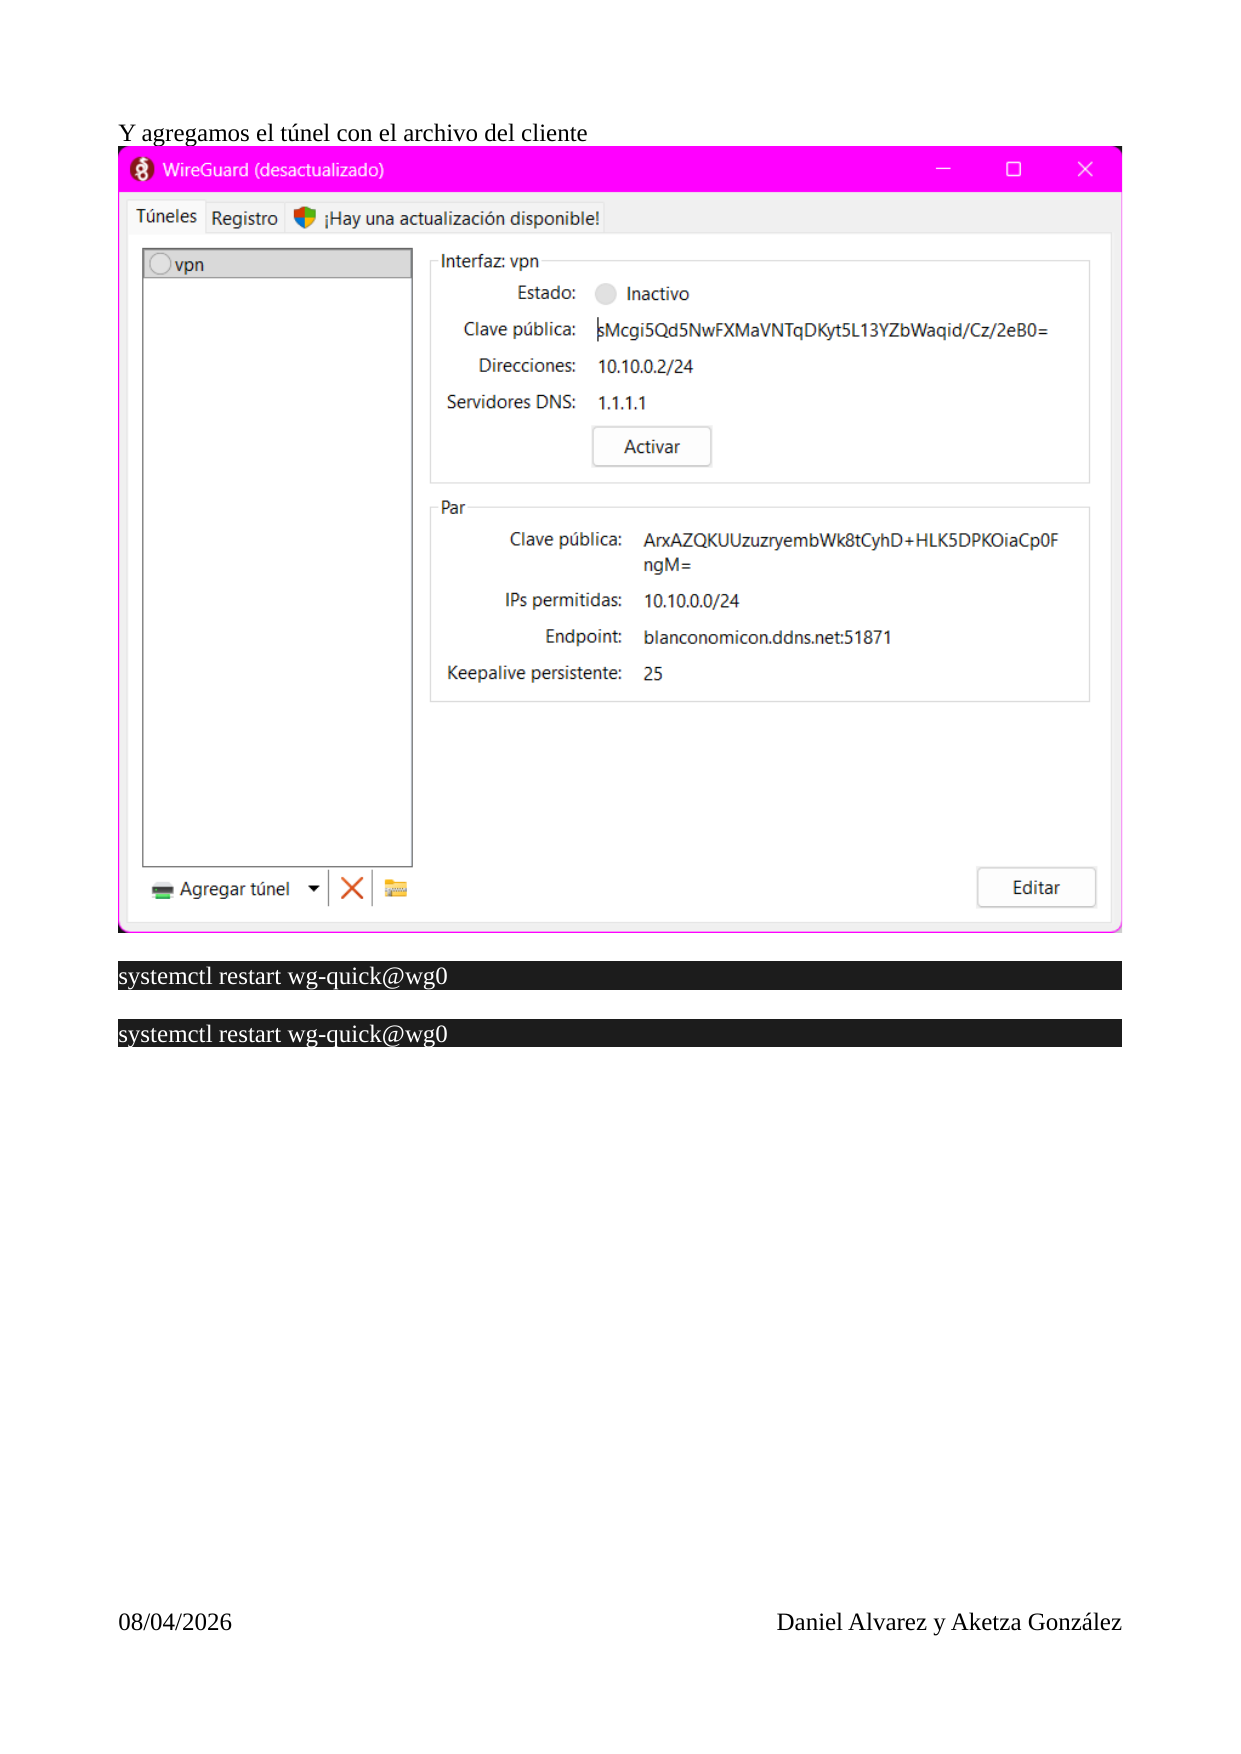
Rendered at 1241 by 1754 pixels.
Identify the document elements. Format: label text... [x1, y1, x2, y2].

table_header systemctl restart wg-quick@wg0 [118, 1019, 1122, 1047]
picture [118, 146, 1123, 933]
table_header systemctl restart wg-quick@wg0 [118, 961, 1122, 990]
text Y agregamos el túnel con el archivo del cliente [118, 118, 1122, 146]
